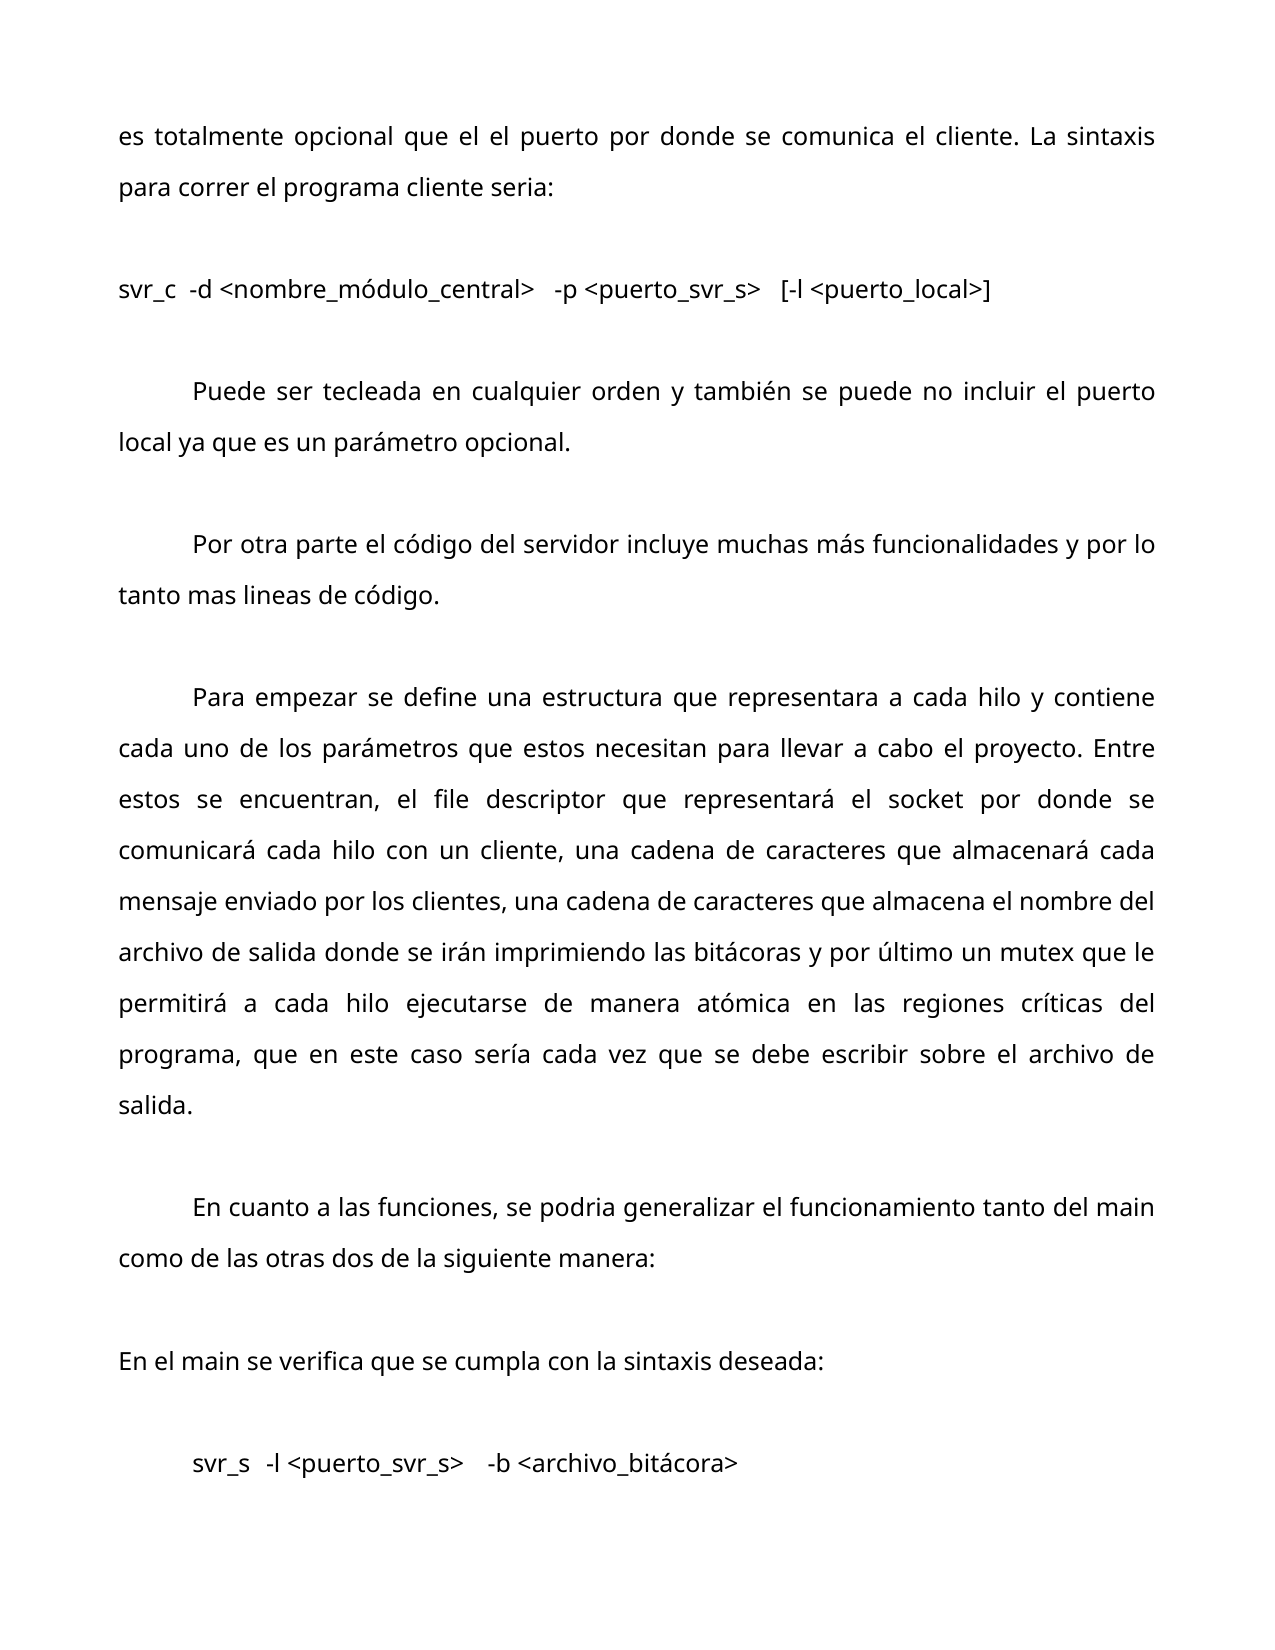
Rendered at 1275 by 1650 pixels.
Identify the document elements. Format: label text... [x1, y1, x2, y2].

text Puede ser tecleada en cualquier orden y también se puede no incluir el puerto local ya que es un parámetro opcional. [118, 373, 1157, 458]
text Por otra parte el código del servidor incluye muchas más funcionalidades y por lo tanto mas lineas de código. [118, 526, 1157, 612]
text En cuanto a las funciones, se podria generalizar el funcionamiento tanto del main como de las otras dos de la siguiente manera: [118, 1190, 1157, 1275]
text svr_s -l <puerto_svr_s> -b <archivo_bitácora> [118, 1445, 1157, 1479]
text svr_c -d <nombre_módulo_central> -p <puerto_svr_s> [-l <puerto_local>] [118, 271, 1157, 305]
text En el main se verifica que se cumpla con la sintaxis deseada: [118, 1343, 1157, 1377]
text es totalmente opcional que el el puerto por donde se comunica el cliente. La sintaxis para correr el programa cliente seria: [118, 118, 1157, 203]
text Para empezar se define una estructura que representara a cada hilo y contiene cada uno de los parámetros que estos necesitan para llevar a cabo el proyecto. Entre estos se encuentran, el file descriptor que representará el socket por donde se comunicará cada hilo con un cliente, una cadena de caracteres que almacenará cada mensaje enviado por los clientes, una cadena de caracteres que almacena el nombre del archivo de salida donde se irán imprimiendo las bitácoras y por último un mutex que le permitirá a cada hilo ejecutarse de manera atómica en las regiones críticas del programa, que en este caso sería cada vez que se debe escribir sobre el archivo de salida. [118, 679, 1157, 1122]
